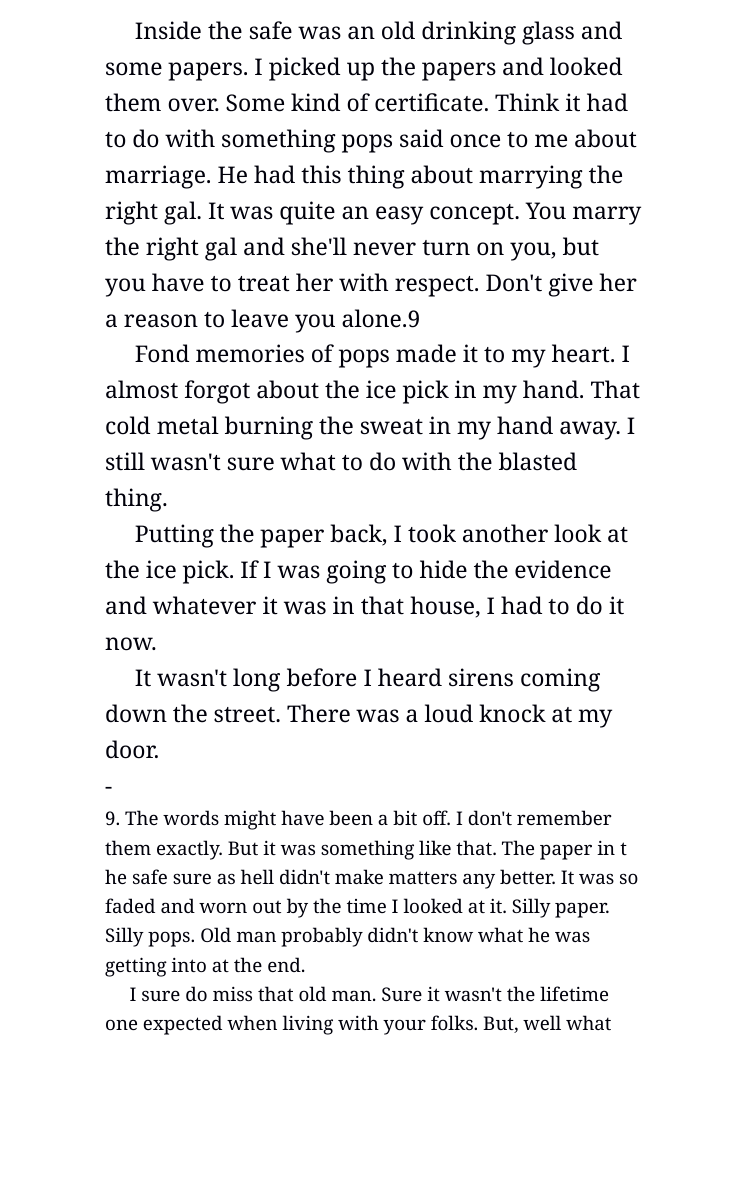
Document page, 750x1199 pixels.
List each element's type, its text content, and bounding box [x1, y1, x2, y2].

text Inside the safe was an old drinking glass and some papers. I picked up the papers and looked them over. Some kind of certificate. Think it had to do with something pops said once to me about marriage. He had this thing about marrying the right gal. It was quite an easy concept. You marry the right gal and she'll never turn on you, but you have to treat her with respect. Don't give her a reason to leave you alone.9 [105, 15, 645, 334]
text It wasn't long before I heard sirens coming down the street. There was a loud knock at my door. [105, 662, 645, 765]
text I sure do miss that old man. Sure it wasn't the lifetime one expected when living with your folks. But, well what [105, 981, 645, 1036]
text 9. The words might have been a bit off. I don't remember them exactly. But it was something like that. The paper in t he safe sure as hell didn't make matters any better. It was so faded and worn out by the time I looked at it. Silly paper. Silly pops. Old man probably didn't know what he was getting into at the end. [105, 806, 645, 977]
text Fond memories of pops made it to my heart. I almost forgot about the ice pick in my hand. That cold metal burning the sweat in my hand away. I still wasn't sure what to do with the blasted thing. [105, 338, 645, 513]
text Putting the paper back, I took another look at the ice pick. If I was going to hide the evidence and whatever it was in that house, I had to do it now. [105, 518, 645, 657]
text - [105, 770, 645, 801]
